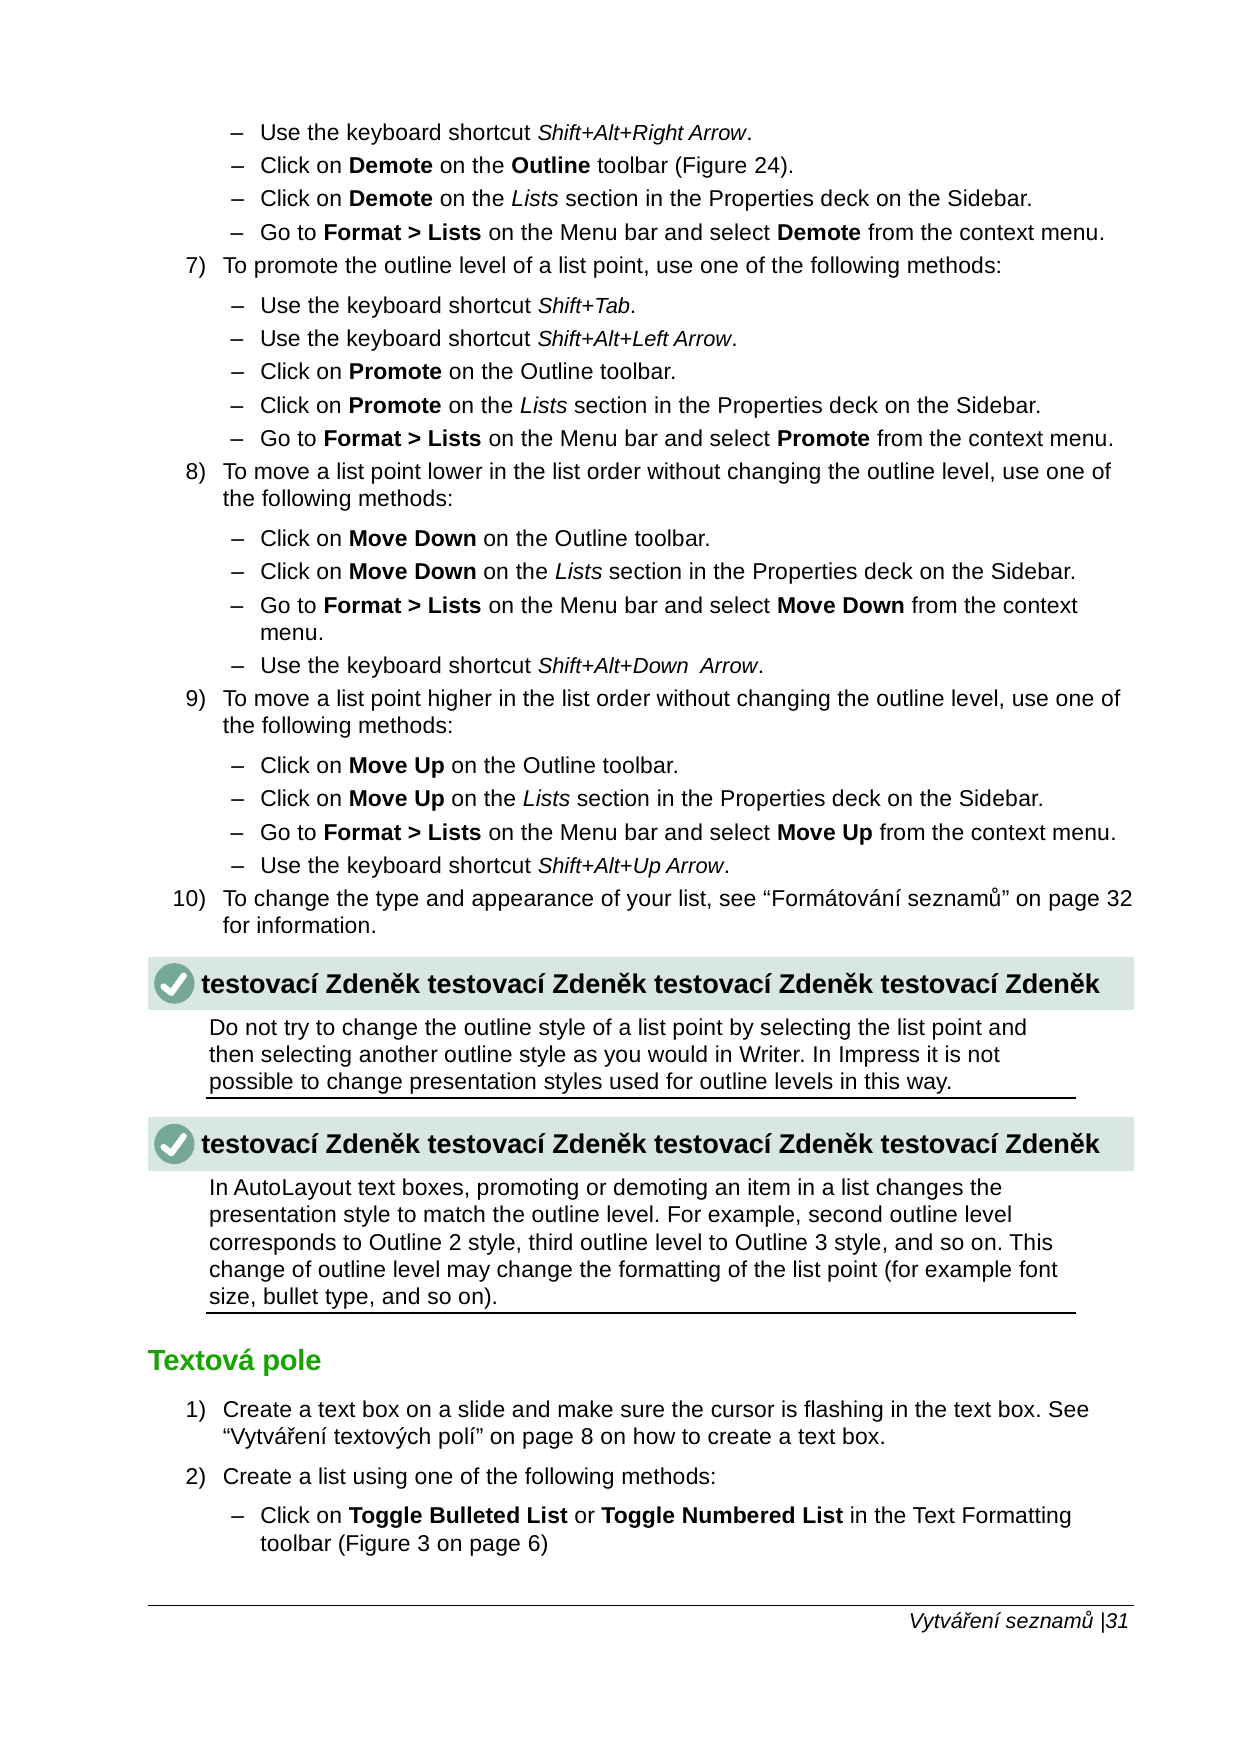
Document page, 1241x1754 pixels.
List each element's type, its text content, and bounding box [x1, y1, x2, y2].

list Click on Move Up on the Outline toolbar. [231, 751, 1134, 778]
subtitle testovací Zdeněk testovací Zdeněk testovací Zdeněk testovací Zdeněk [148, 957, 1134, 1010]
list Use the keyboard shortcut Shift+Alt+Down Arrow. [231, 651, 1134, 678]
text In AutoLayout text boxes, promoting or demoting an item in a list changes the presentation style to match the outline level. For example, second outline level corresponds to Outline 2 style, third outline level to Outline 3 style, and so on. This change of outline level may change the formatting of the list point (for example font size, bullet type, and so on). [206, 1171, 1076, 1312]
list Click on Promote on the Outline toolbar. [231, 358, 1134, 385]
list Use the keyboard shortcut Shift+Alt+Left Arrow. [230, 324, 1134, 351]
list Go to Format > Lists on the Menu bar and select Promote from the context menu. [230, 424, 1134, 451]
subtitle testovací Zdeněk testovací Zdeněk testovací Zdeněk testovací Zdeněk [148, 1117, 1134, 1171]
list Click on Toggle Bulleted List or Toggle Numbered List in the Text Formatting toolbar (Figure 3 on page 5) [231, 1502, 1134, 1556]
text Do not try to change the outline style of a list point by selecting the list point and then selecting another outline style as you would in Writer. In Impress it is not possible to change presentation styles used for outline levels in this way. [206, 1010, 1076, 1097]
list Create a text box on a slide and make sure the cursor is flashing in the text box. See “Creating text boxes” on page 7 on how to create a text box. [206, 1396, 1134, 1450]
list Click on Move Down on the Lists section in the Properties deck on the Sidebar. [231, 558, 1134, 585]
list Click on Move Up on the Lists section in the Properties deck on the Sidebar. [231, 785, 1134, 812]
list To move a list point higher in the list order without changing the outline level, use one of the following methods: [206, 685, 1134, 739]
list Use the keyboard shortcut Shift+Tab. [231, 291, 1134, 318]
subtitle Textová pole [148, 1343, 1134, 1377]
list Click on Promote on the Lists section in the Properties deck on the Sidebar. [230, 391, 1134, 418]
list Click on Demote on the Lists section in the Properties deck on the Sidebar. [231, 185, 1134, 212]
list To change the type and appearance of your list, see “Formatting lists” on page 31 for information. [206, 885, 1134, 939]
list Create a list using one of the following methods: [206, 1462, 1134, 1489]
list Use the keyboard shortcut Shift+Alt+Right Arrow. [230, 118, 1134, 145]
list Go to Format > Lists on the Menu bar and select Move Up from the context menu. [230, 818, 1134, 845]
list Click on Demote on the Outline toolbar (Figure 24). [231, 151, 1134, 178]
list Use the keyboard shortcut Shift+Alt+Up Arrow. [231, 851, 1134, 878]
list Go to Format > Lists on the Menu bar and select Move Down from the context menu. [230, 591, 1134, 645]
list Click on Move Down on the Outline toolbar. [231, 524, 1134, 551]
list Go to Format > Lists on the Menu bar and select Demote from the context menu. [230, 218, 1134, 245]
list To move a list point lower in the list order without changing the outline level, use one of the following methods: [206, 458, 1134, 512]
list To promote the outline level of a list point, use one of the following methods: [206, 251, 1134, 278]
